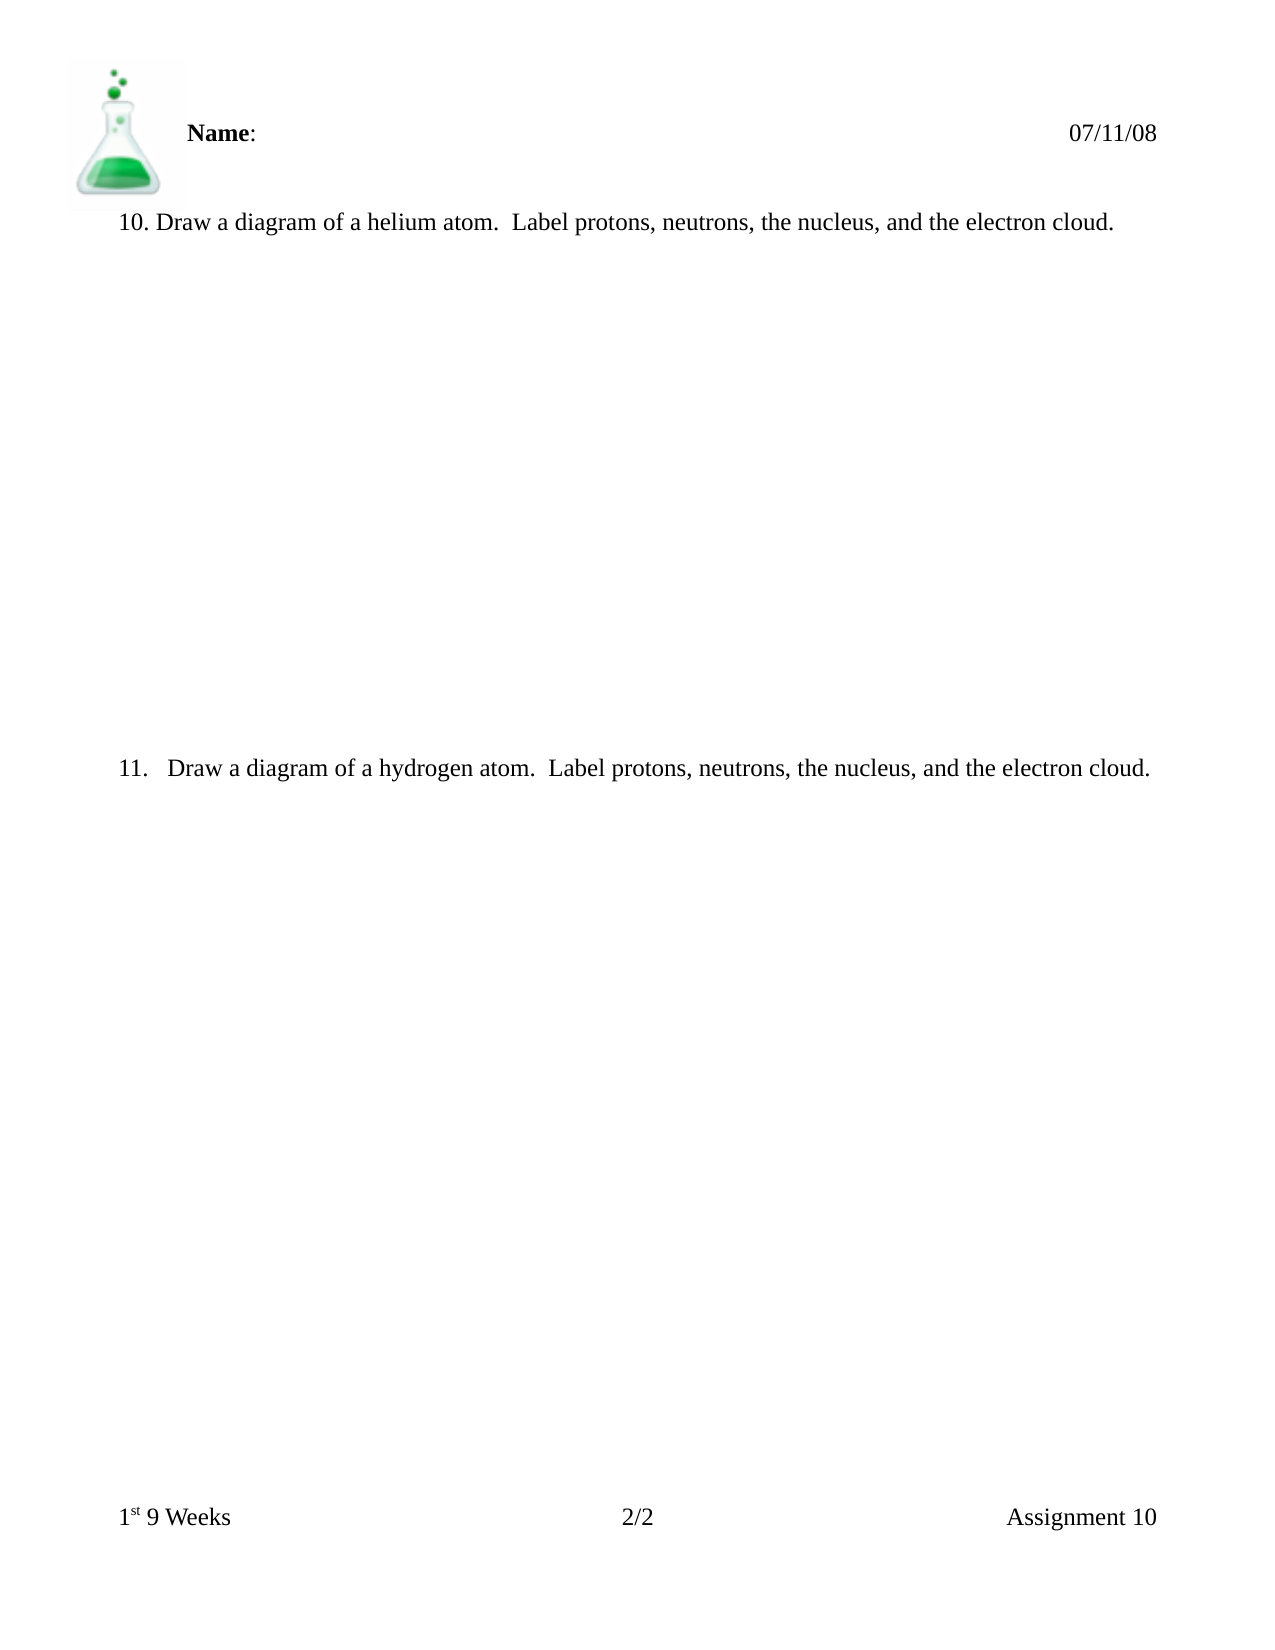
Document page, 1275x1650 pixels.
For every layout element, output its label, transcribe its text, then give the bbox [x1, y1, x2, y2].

picture [69, 60, 186, 211]
text 10. Draw a diagram of a helium atom. Label protons, neutrons, the nucleus, and the electron cloud. [118, 207, 1157, 236]
text 11. Draw a diagram of a hydrogen atom. Label protons, neutrons, the nucleus, and the electron cloud. [118, 753, 1157, 782]
